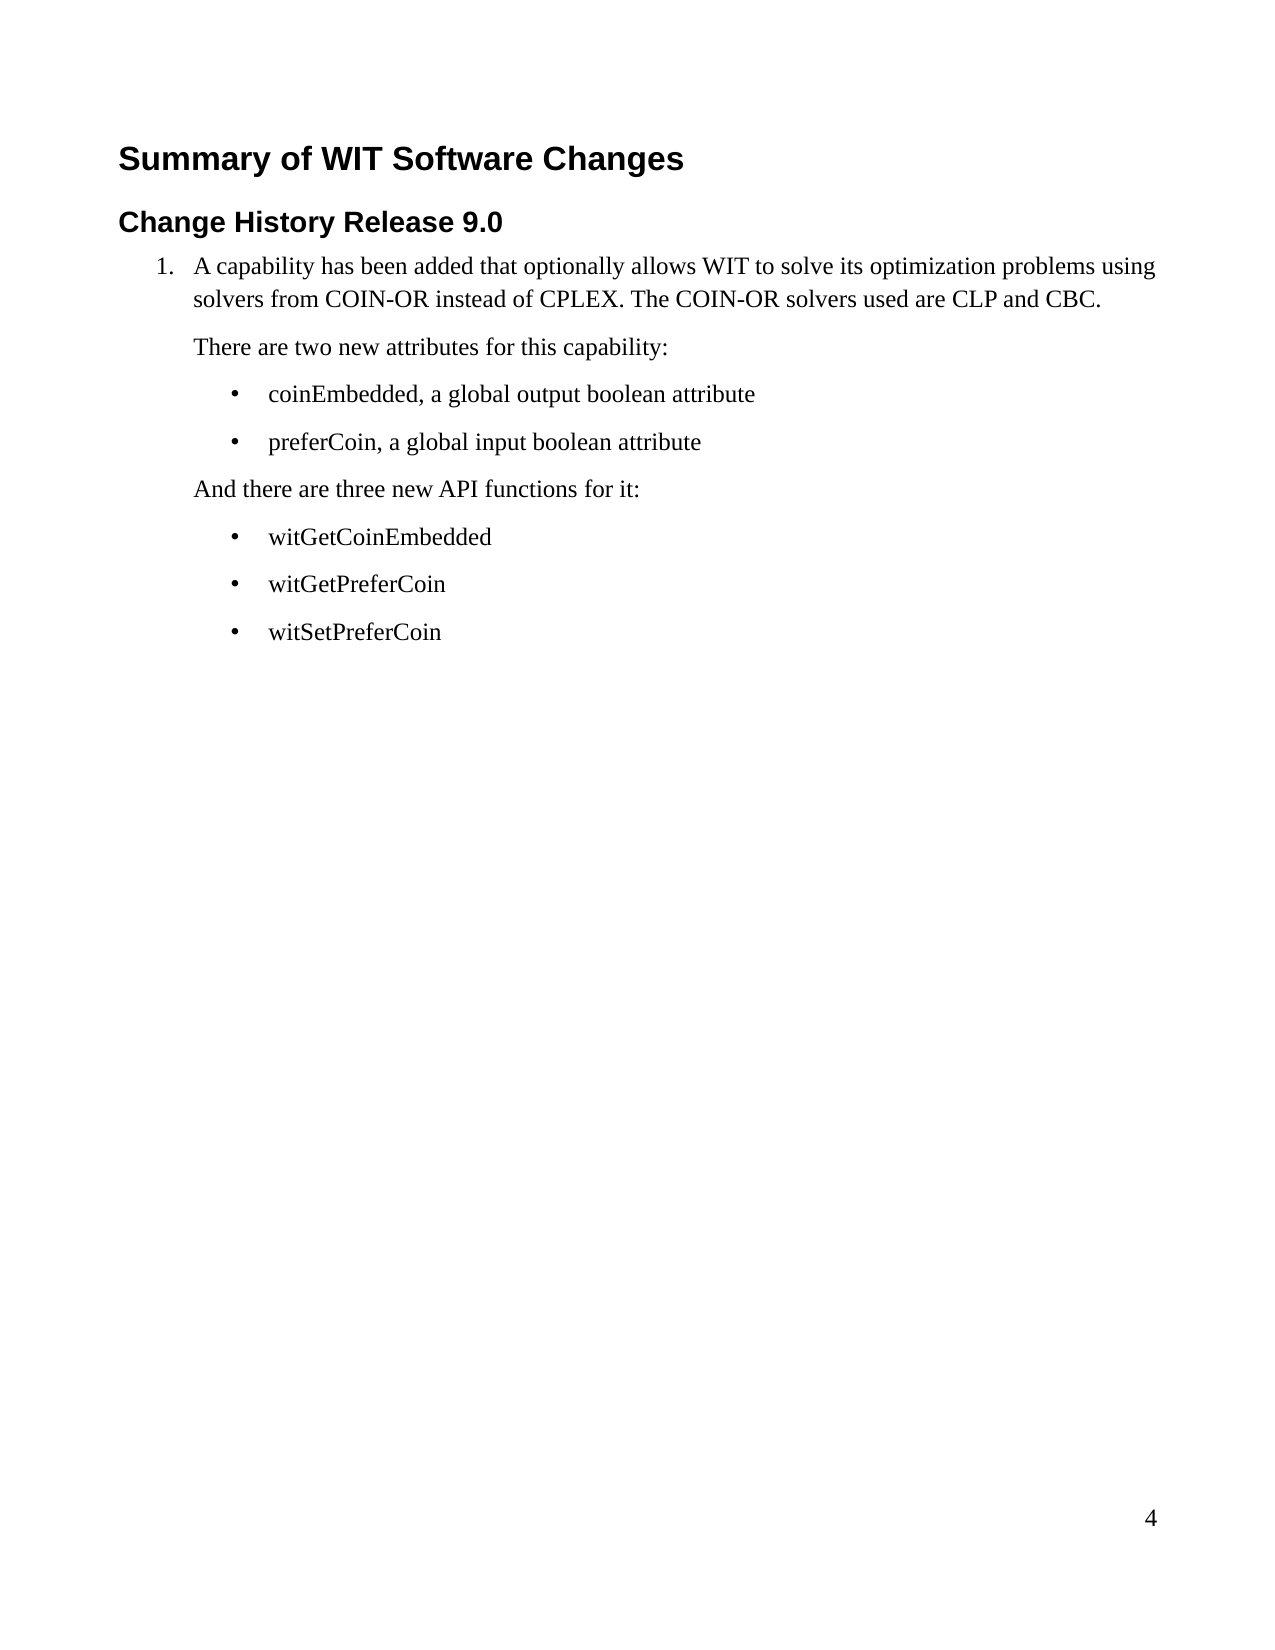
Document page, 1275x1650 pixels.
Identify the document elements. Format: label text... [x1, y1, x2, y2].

text There are two new attributes for this capability: [193, 332, 1157, 360]
list witSetPreferCoin [231, 617, 1157, 646]
list witGetCoinEmbedded [231, 522, 1157, 551]
subtitle Summary of WIT Software Changes [118, 139, 1157, 178]
list coinEmbedded, a global output boolean attribute [231, 379, 1157, 408]
text And there are three new API functions for it: [193, 474, 1157, 503]
list A capability has been added that optionally allows WIT to solve its optimization problems using solvers from COIN-OR instead of CPLEX. The COIN-OR solvers used are CLP and CBC. [156, 251, 1157, 313]
list preferCoin, a global input boolean attribute [231, 427, 1157, 456]
list witGetPreferCoin [231, 569, 1157, 598]
subtitle Change History Release 9.0 [118, 205, 1157, 238]
